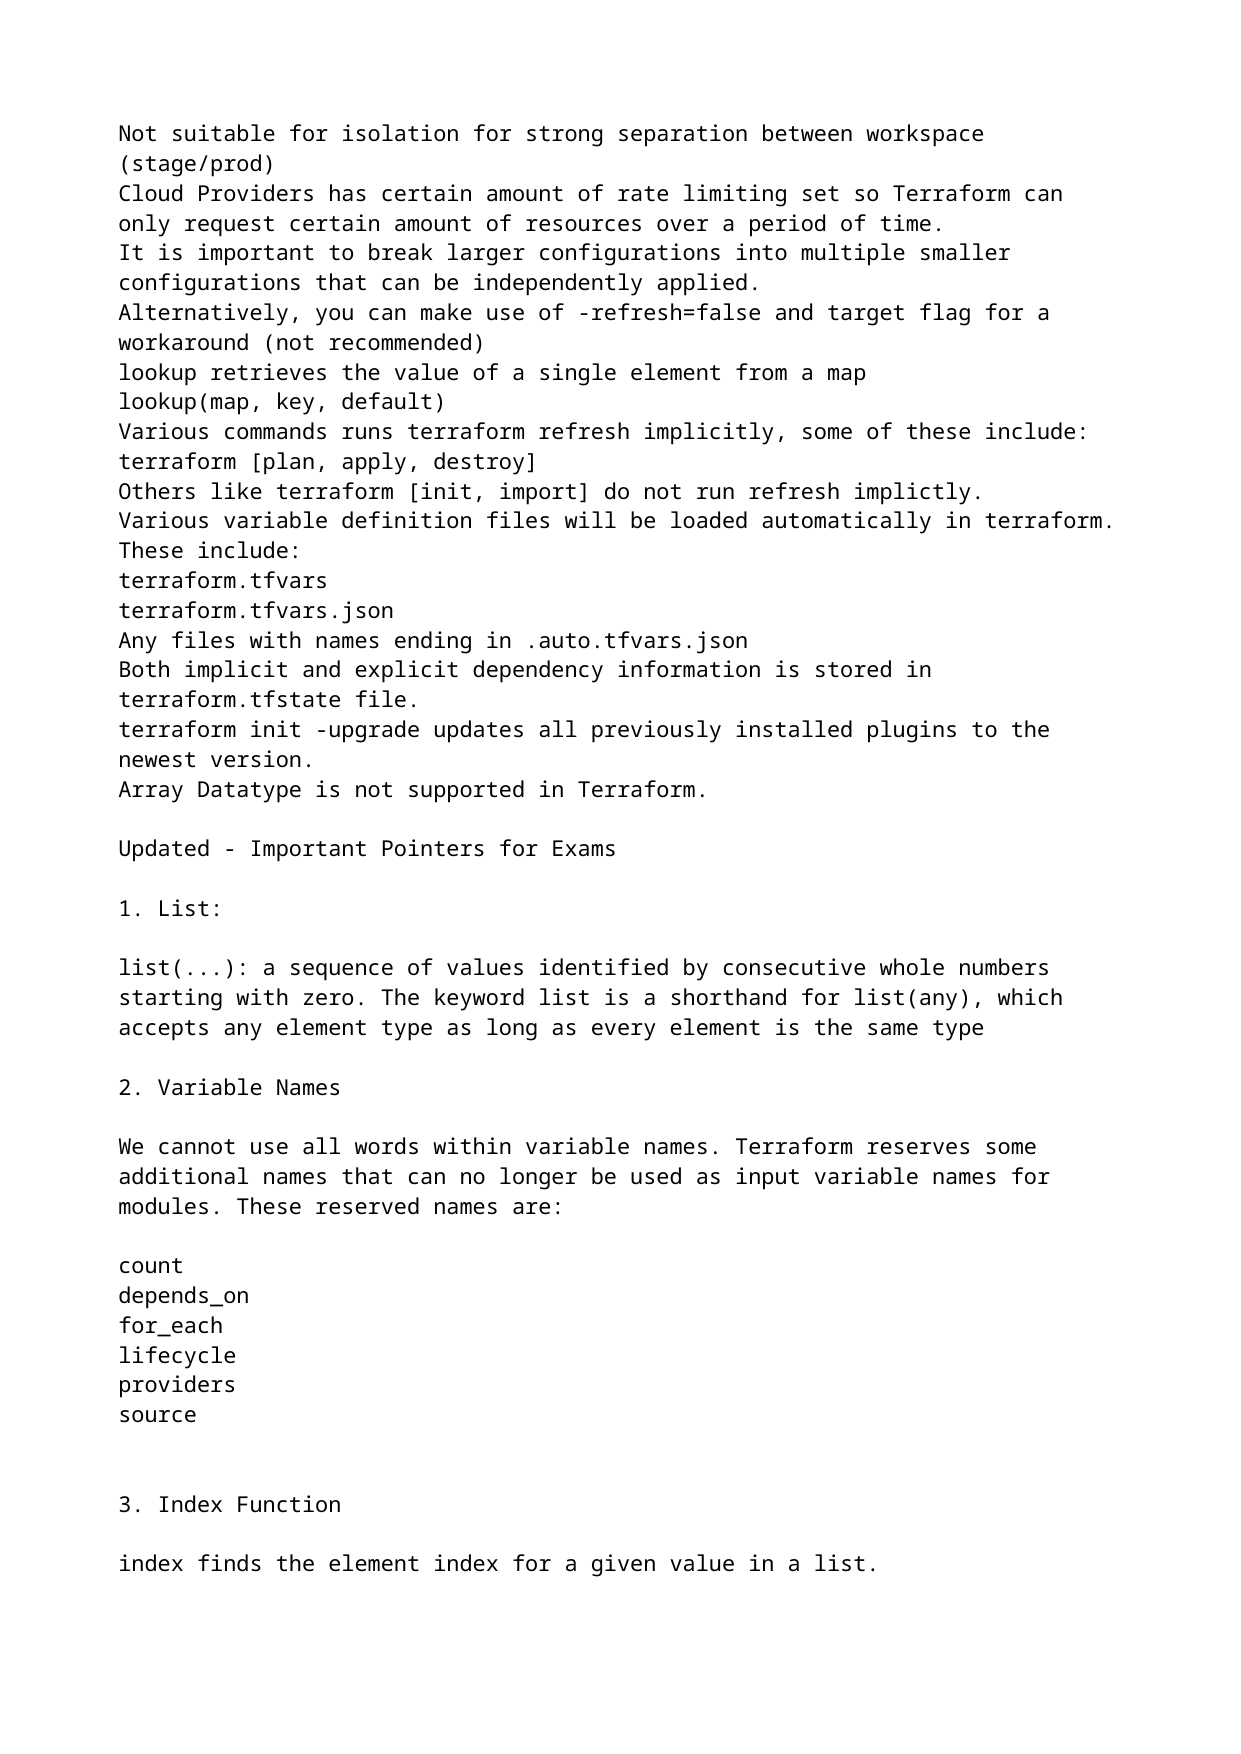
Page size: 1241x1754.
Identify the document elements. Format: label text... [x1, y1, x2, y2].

text Various commands runs terraform refresh implicitly, some of these include: [118, 416, 1122, 446]
text Alternatively, you can make use of -refresh=false and target flag for a workaround (not recommended) [118, 297, 1122, 356]
text list(...): a sequence of values identified by consecutive whole numbers starting with zero. The keyword list is a shorthand for list(any), which accepts any element type as long as every element is the same type [118, 952, 1122, 1042]
text Array Datatype is not supported in Terraform. [118, 773, 1122, 803]
text index finds the element index for a given value in a list. [118, 1548, 1122, 1578]
text Both implicit and explicit dependency information is stored in terraform.tfstate file. [118, 654, 1122, 714]
text We cannot use all words within variable names. Terraform reserves some additional names that can no longer be used as input variable names for modules. These reserved names are: [118, 1131, 1122, 1220]
text 3. Index Function [118, 1488, 1122, 1518]
text lookup retrieves the value of a single element from a map [118, 356, 1122, 386]
text Updated - Important Pointers for Exams [118, 833, 1122, 863]
text lifecycle [118, 1339, 1122, 1369]
text terraform [plan, apply, destroy] [118, 446, 1122, 476]
text source [118, 1399, 1122, 1429]
text depends_on [118, 1280, 1122, 1310]
text Others like terraform [init, import] do not run refresh implictly. [118, 476, 1122, 505]
text count [118, 1250, 1122, 1280]
text Various variable definition files will be loaded automatically in terraform. These include: [118, 505, 1122, 565]
text 1. List: [118, 893, 1122, 922]
text terraform.tfvars [118, 565, 1122, 595]
text providers [118, 1369, 1122, 1399]
text It is important to break larger configurations into multiple smaller configurations that can be independently applied. [118, 237, 1122, 297]
text 2. Variable Names [118, 1071, 1122, 1101]
text Cloud Providers has certain amount of rate limiting set so Terraform can only request certain amount of resources over a period of time. [118, 178, 1122, 237]
text for_each [118, 1310, 1122, 1339]
text lookup(map, key, default) [118, 386, 1122, 416]
text Any files with names ending in .auto.tfvars.json [118, 624, 1122, 654]
text Not suitable for isolation for strong separation between workspace (stage/prod) [118, 118, 1122, 178]
text terraform.tfvars.json [118, 595, 1122, 624]
text terraform init -upgrade updates all previously installed plugins to the newest version. [118, 714, 1122, 773]
